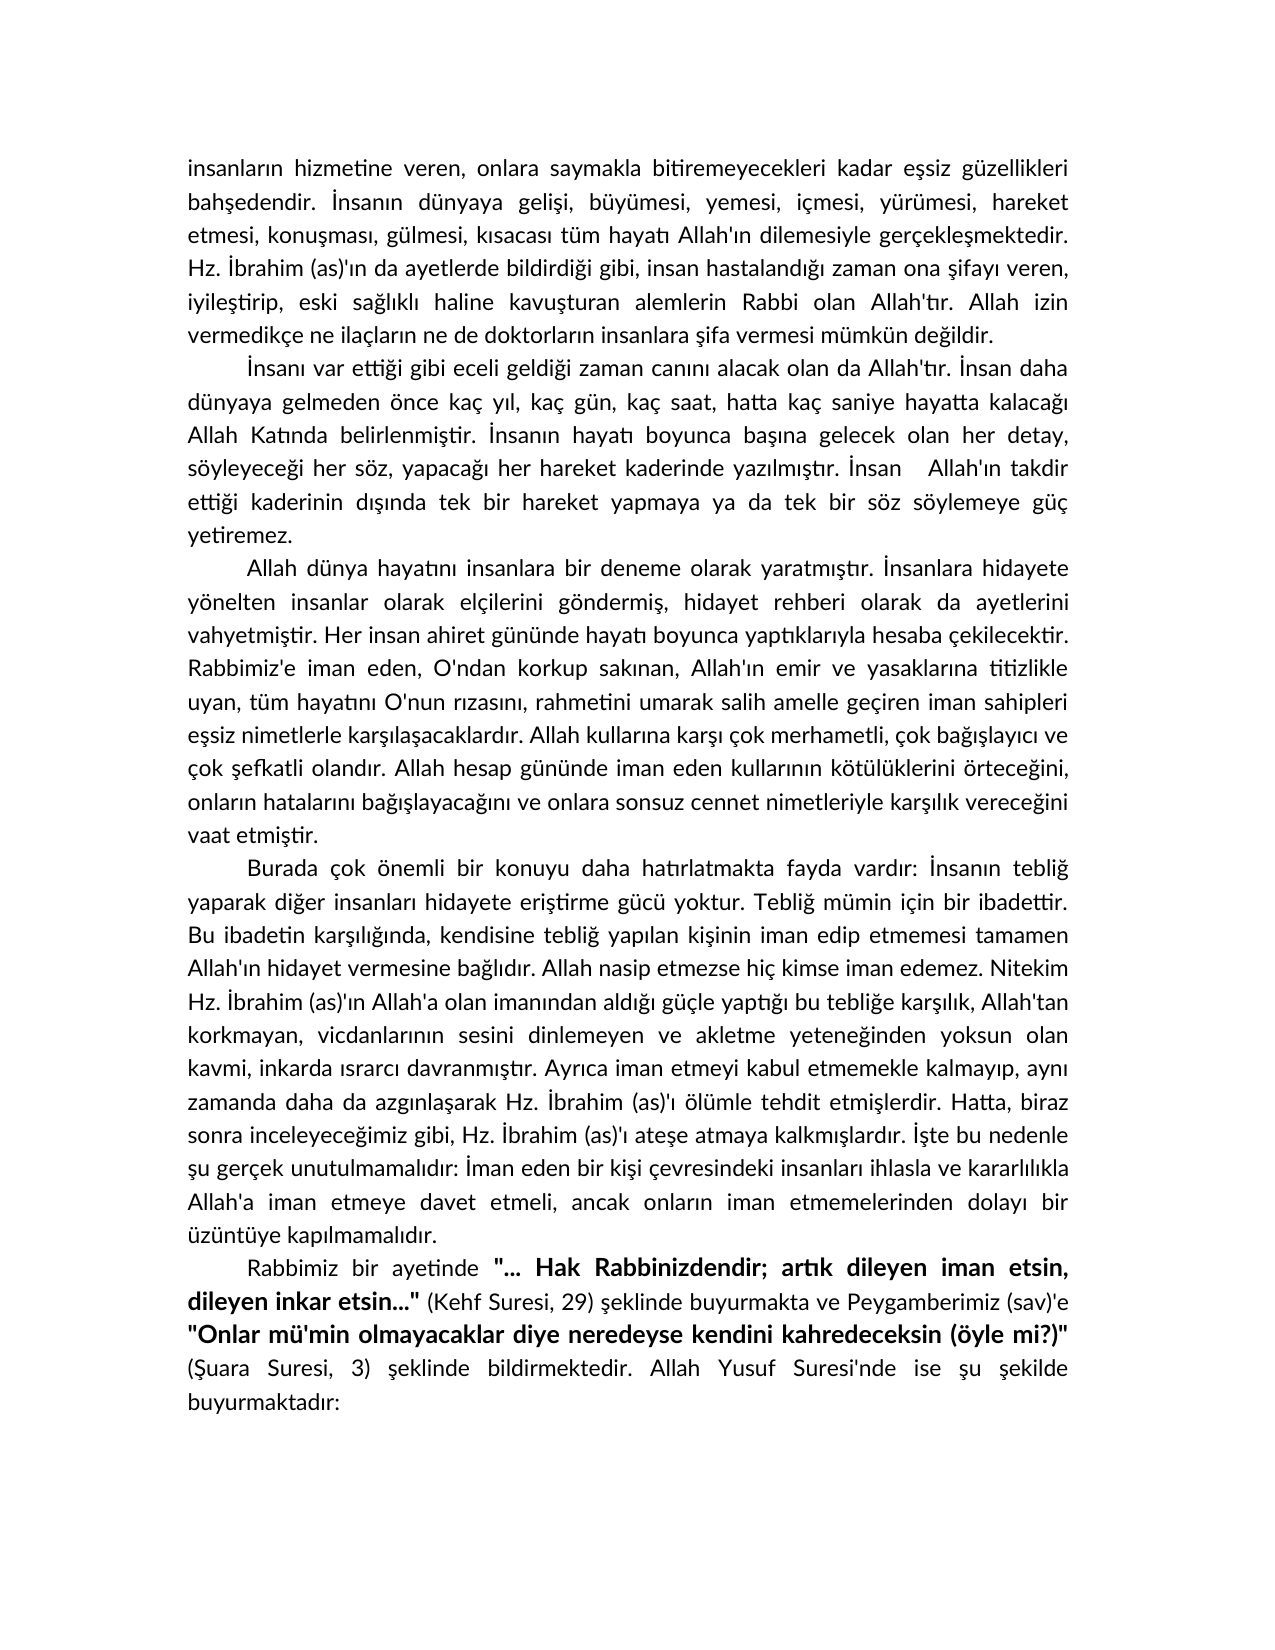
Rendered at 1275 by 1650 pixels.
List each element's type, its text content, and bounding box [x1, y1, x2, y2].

text İnsanı var ettiği gibi eceli geldiği zaman canını alacak olan da Allah'tır. İnsan daha dünyaya gelmeden önce kaç yıl, kaç gün, kaç saat, hatta kaç saniye hayatta kalacağı Allah Katında belirlenmiştir. İnsanın hayatı boyunca başına gelecek olan her detay, söyleyeceği her söz, yapacağı her hareket kaderinde yazılmıştır. İnsan Allah'ın takdir ettiği kaderinin dışında tek bir hareket yapmaya ya da tek bir söz söylemeye güç yetiremez. [187, 350, 1070, 550]
text Allah dünya hayatını insanlara bir deneme olarak yaratmıştır. İnsanlara hidayete yönelten insanlar olarak elçilerini göndermiş, hidayet rehberi olarak da ayetlerini vahyetmiştir. Her insan ahiret gününde hayatı boyunca yaptıklarıyla hesaba çekilecektir. Rabbimiz'e iman eden, O'ndan korkup sakınan, Allah'ın emir ve yasaklarına titizlikle uyan, tüm hayatını O'nun rızasını, rahmetini umarak salih amelle geçiren iman sahipleri eşsiz nimetlerle karşılaşacaklardır. Allah kullarına karşı çok merhametli, çok bağışlayıcı ve çok şefkatli olandır. Allah hesap gününde iman eden kullarının kötülüklerini örteceğini, onların hatalarını bağışlayacağını ve onlara sonsuz cennet nimetleriyle karşılık vereceğini vaat etmiştir. [187, 550, 1070, 850]
text Rabbimiz bir ayetinde "... Hak Rabbinizdendir; artık dileyen iman etsin, dileyen inkar etsin..." (Kehf Suresi, 29) şeklinde buyurmakta ve Peygamberimiz (sav)'e "Onlar mü'min olmayacaklar diye neredeyse kendini kahredeceksin (öyle mi?)" (Şuara Suresi, 3) şeklinde bildirmektedir. Allah Yusuf Suresi'nde ise şu şekilde buyurmaktadır: [187, 1250, 1070, 1417]
text Burada çok önemli bir konuyu daha hatırlatmakta fayda vardır: İnsanın tebliğ yaparak diğer insanları hidayete eriştirme gücü yoktur. Tebliğ mümin için bir ibadettir. Bu ibadetin karşılığında, kendisine tebliğ yapılan kişinin iman edip etmemesi tamamen Allah'ın hidayet vermesine bağlıdır. Allah nasip etmezse hiç kimse iman edemez. Nitekim Hz. İbrahim (as)'ın Allah'a olan imanından aldığı güçle yaptığı bu tebliğe karşılık, Allah'tan korkmayan, vicdanlarının sesini dinlemeyen ve akletme yeteneğinden yoksun olan kavmi, inkarda ısrarcı davranmıştır. Ayrıca iman etmeyi kabul etmemekle kalmayıp, aynı zamanda daha da azgınlaşarak Hz. İbrahim (as)'ı ölümle tehdit etmişlerdir. Hatta, biraz sonra inceleyeceğimiz gibi, Hz. İbrahim (as)'ı ateşe atmaya kalkmışlardır. İşte bu nedenle şu gerçek unutulmamalıdır: İman eden bir kişi çevresindeki insanları ihlasla ve kararlılıkla Allah'a iman etmeye davet etmeli, ancak onların iman etmemelerinden dolayı bir üzüntüye kapılmamalıdır. [187, 850, 1070, 1250]
text insanların hizmetine veren, onlara saymakla bitiremeyecekleri kadar eşsiz güzellikleri bahşedendir. İnsanın dünyaya gelişi, büyümesi, yemesi, içmesi, yürümesi, hareket etmesi, konuşması, gülmesi, kısacası tüm hayatı Allah'ın dilemesiyle gerçekleşmektedir. Hz. İbrahim (as)'ın da ayetlerde bildirdiği gibi, insan hastalandığı zaman ona şifayı veren, iyileştirip, eski sağlıklı haline kavuşturan alemlerin Rabbi olan Allah'tır. Allah izin vermedikçe ne ilaçların ne de doktorların insanlara şifa vermesi mümkün değildir. [187, 150, 1070, 350]
